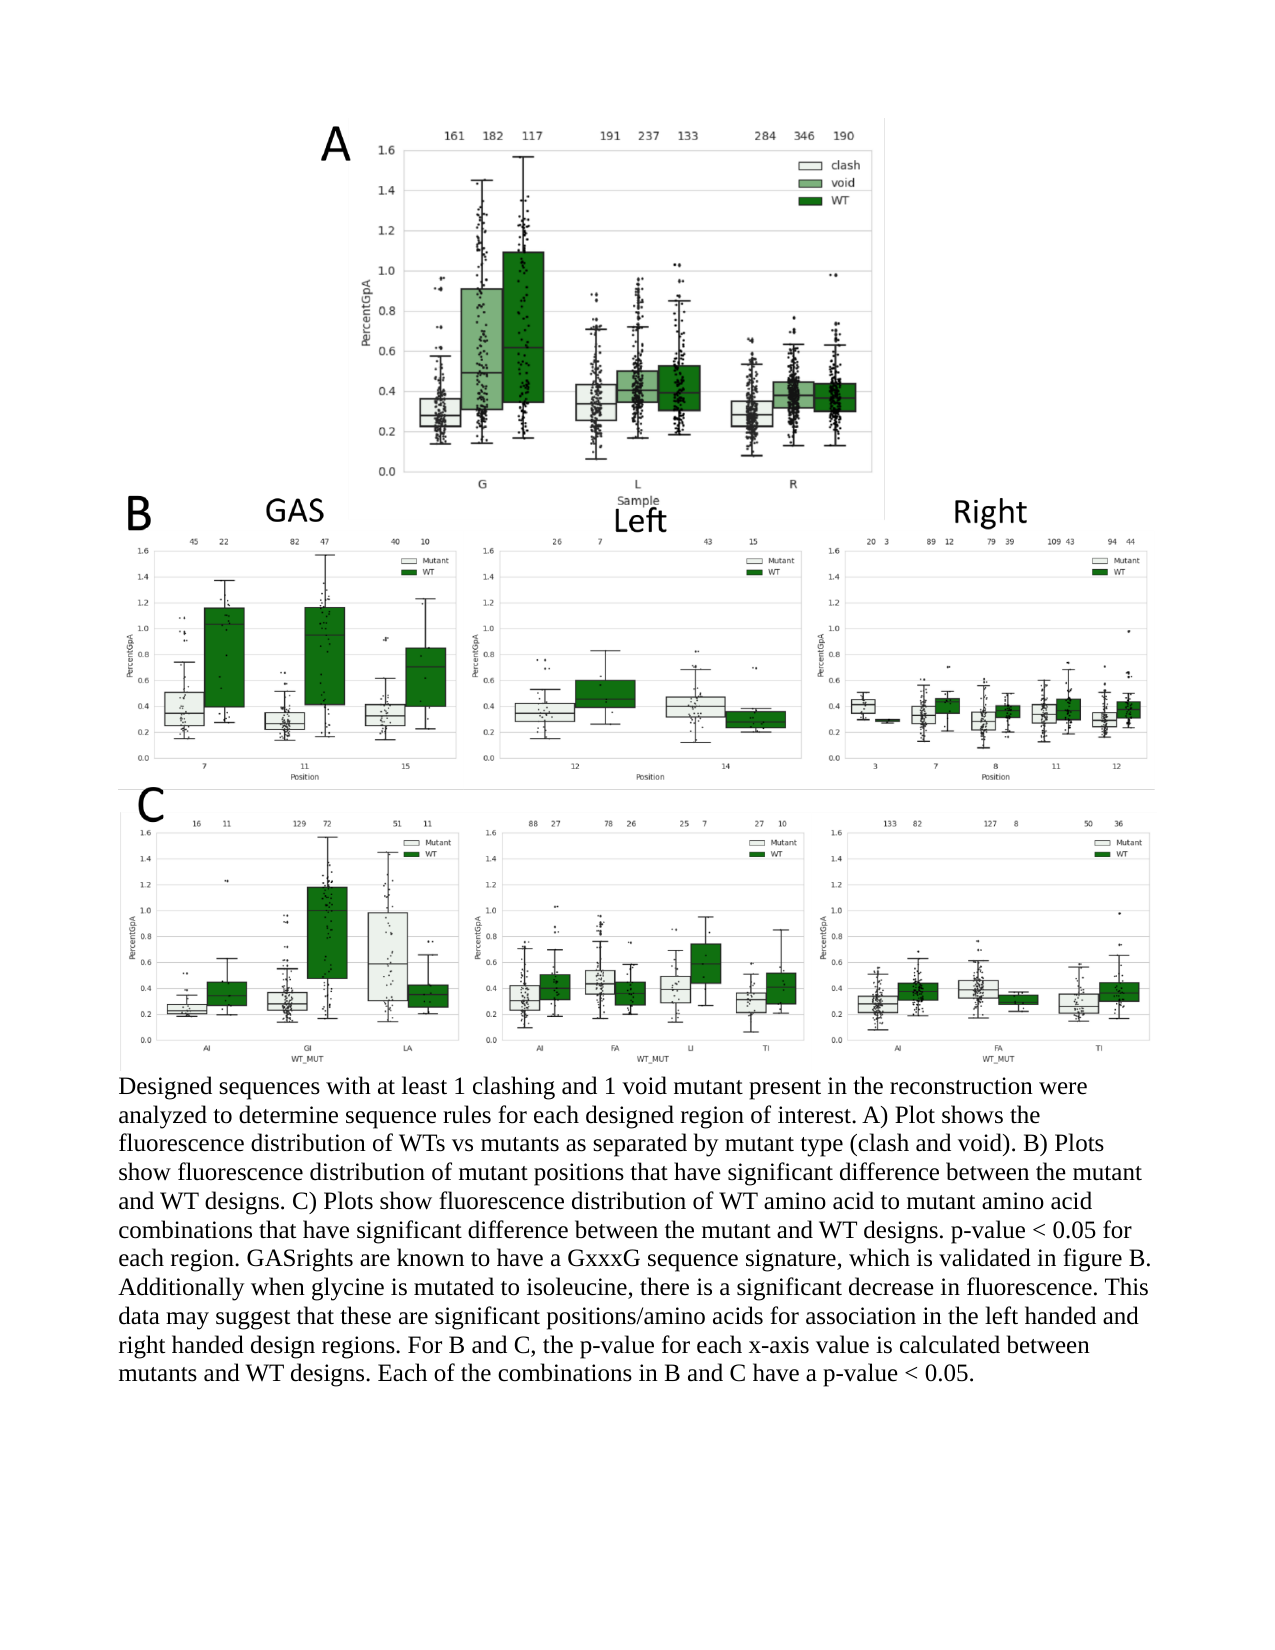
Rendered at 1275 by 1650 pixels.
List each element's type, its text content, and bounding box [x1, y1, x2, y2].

text Designed sequences with at least 1 clashing and 1 void mutant present in the reconstruction were analyzed to determine sequence rules for each designed region of interest. A) Plot shows the fluorescence distribution of WTs vs mutants as separated by mutant type (clash and void). B) Plots show fluorescence distribution of mutant positions that have significant difference between the mutant and WT designs. C) Plots show fluorescence distribution of WT amino acid to mutant amino acid combinations that have significant difference between the mutant and WT designs. p-value < 0.05 for each region. GASrights are known to have a GxxxG sequence signature, which is validated in figure B. Additionally when glycine is mutated to isoleucine, there is a significant decrease in fluorescence. This data may suggest that these are significant positions/amino acids for association in the left handed and right handed design regions. For B and C, the p-value for each x-axis value is calculated between mutants and WT designs. Each of the combinations in B and C have a p-value < 0.05. [118, 1071, 1157, 1387]
